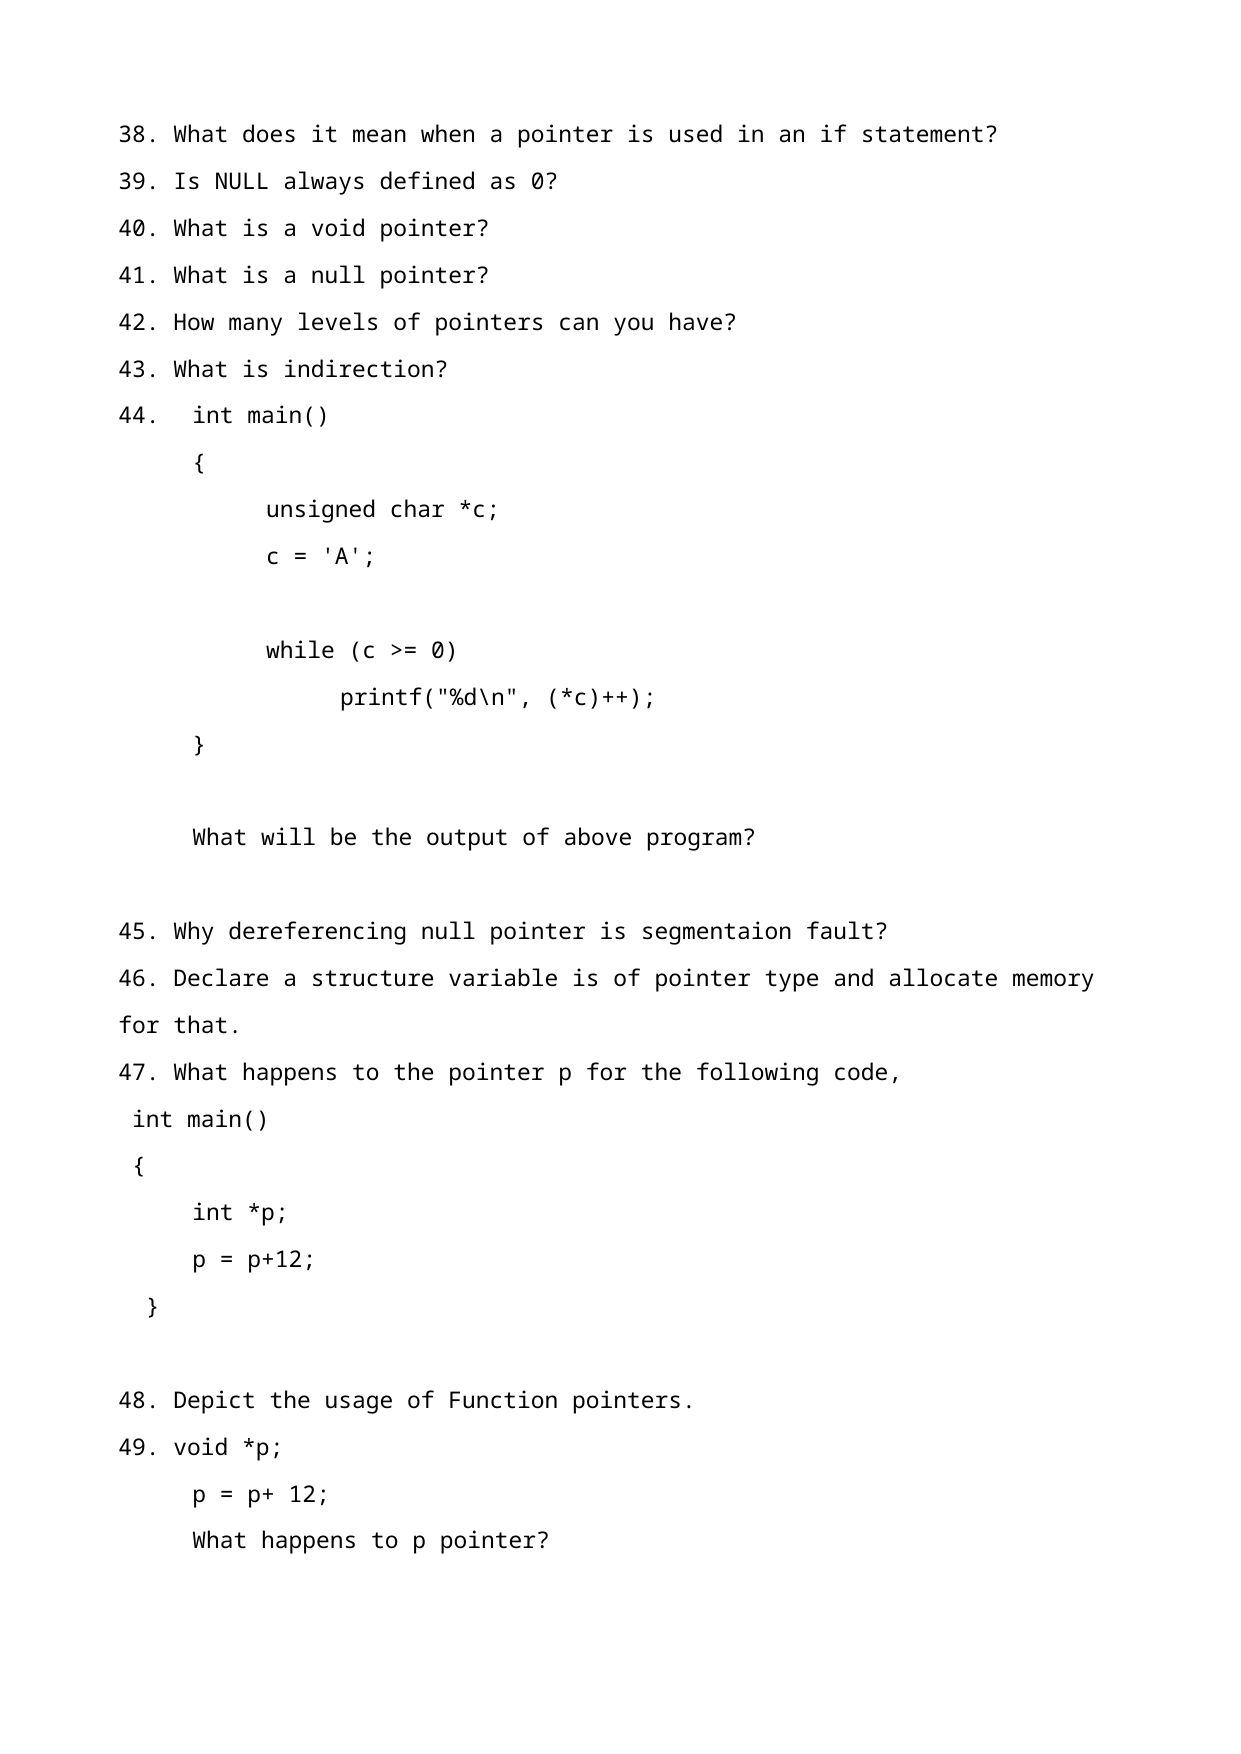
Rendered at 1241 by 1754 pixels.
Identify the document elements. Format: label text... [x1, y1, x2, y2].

text 41. What is a null pointer? [118, 259, 1122, 290]
text 39. Is NULL always defined as 0? [118, 165, 1122, 196]
text 46. Declare a structure variable is of pointer type and allocate memory for that. [118, 962, 1122, 1040]
text 43. What is indirection? [118, 352, 1122, 384]
text 48. Depict the usage of Function pointers. [118, 1384, 1122, 1415]
text int *p; [118, 1196, 1122, 1227]
text 47. What happens to the pointer p for the following code, [118, 1056, 1122, 1087]
text What happens to p pointer? [118, 1524, 1122, 1556]
text { [118, 1149, 1122, 1181]
text { [118, 446, 1122, 477]
text 45. Why dereferencing null pointer is segmentaion fault? [118, 915, 1122, 946]
text } [118, 1290, 1122, 1321]
text p = p+12; [118, 1243, 1122, 1274]
text 42. How many levels of pointers can you have? [118, 306, 1122, 337]
text int main() [118, 1102, 1122, 1134]
text p = p+ 12; [118, 1477, 1122, 1509]
text } [118, 727, 1122, 759]
text 38. What does it mean when a pointer is used in an if statement? [118, 118, 1122, 149]
text unsigned char *c; [118, 493, 1122, 524]
text 40. What is a void pointer? [118, 212, 1122, 243]
text 49. void *p; [118, 1431, 1122, 1462]
text c = 'A'; [118, 540, 1122, 571]
text printf("%d\n", (*c)++); [118, 681, 1122, 712]
text What will be the output of above program? [118, 821, 1122, 852]
text while (c >= 0) [118, 634, 1122, 665]
text 44. int main() [118, 399, 1122, 431]
